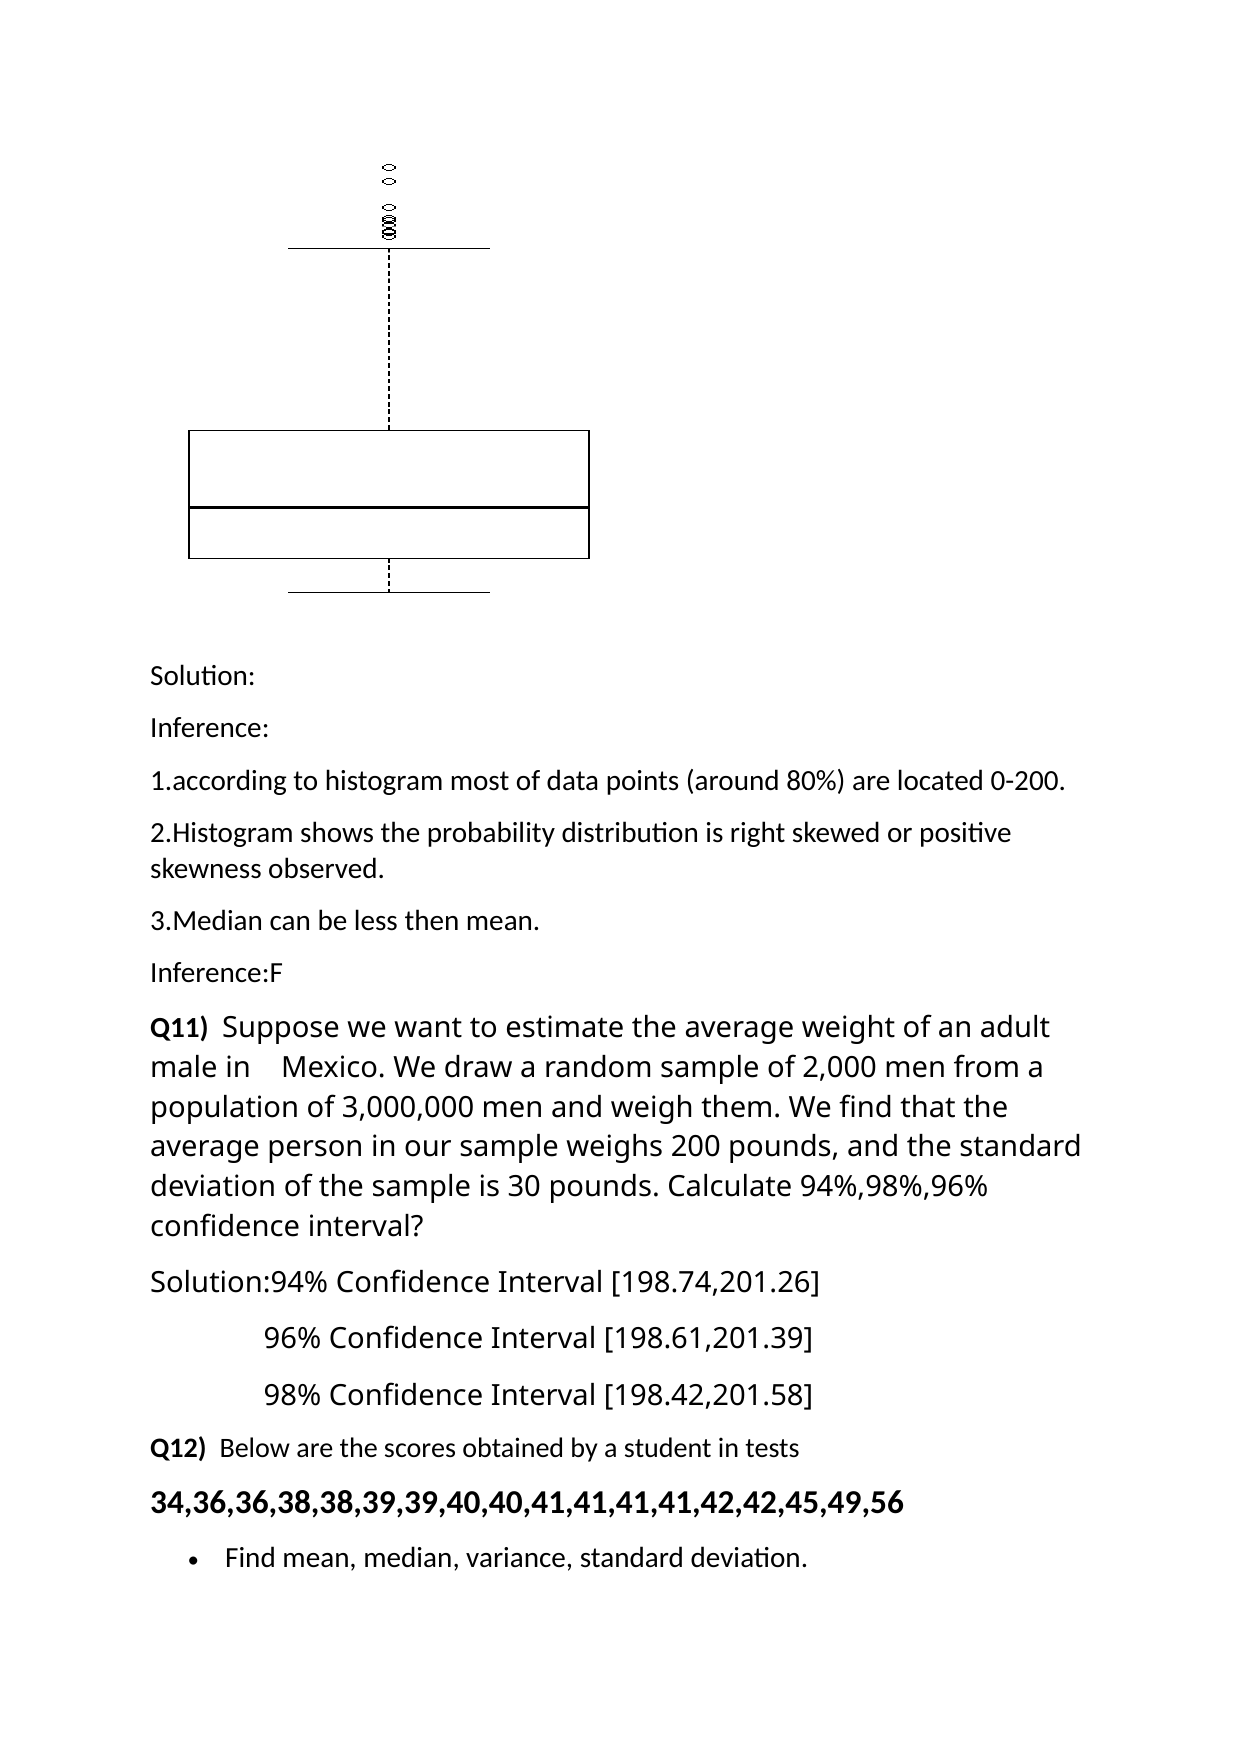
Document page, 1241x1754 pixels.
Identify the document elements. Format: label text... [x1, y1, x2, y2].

text Inference:F [150, 954, 1090, 990]
text 1.according to histogram most of data points (around 80%) are located 0-200. [150, 762, 1090, 797]
text 96% Confidence Interval [198.61,201.39] [150, 1318, 1090, 1357]
text 34,36,36,38,38,39,39,40,40,41,41,41,41,42,42,45,49,56 [150, 1482, 1090, 1522]
text Q11) Suppose we want to estimate the average weight of an adult male in Mexico. We draw a random sample of 2,000 men from a population of 3,000,000 men and weigh them. We find that the average person in our sample weighs 200 pounds, and the standard deviation of the sample is 30 pounds. Calculate 94%,98%,96% confidence interval? [150, 1007, 1090, 1245]
text Inference: [150, 709, 1090, 745]
list Find mean, median, variance, standard deviation. [187, 1539, 1090, 1574]
text Q12) Below are the scores obtained by a student in tests [150, 1431, 1090, 1465]
text 98% Confidence Interval [198.42,201.58] [150, 1374, 1090, 1414]
text 2.Histogram shows the probability distribution is right skewed or positive skewness observed. [150, 814, 1090, 885]
text 3.Median can be less then mean. [150, 902, 1090, 938]
text Solution: [150, 657, 1090, 693]
text Solution:94% Confidence Interval [198.74,201.26] [150, 1261, 1090, 1301]
